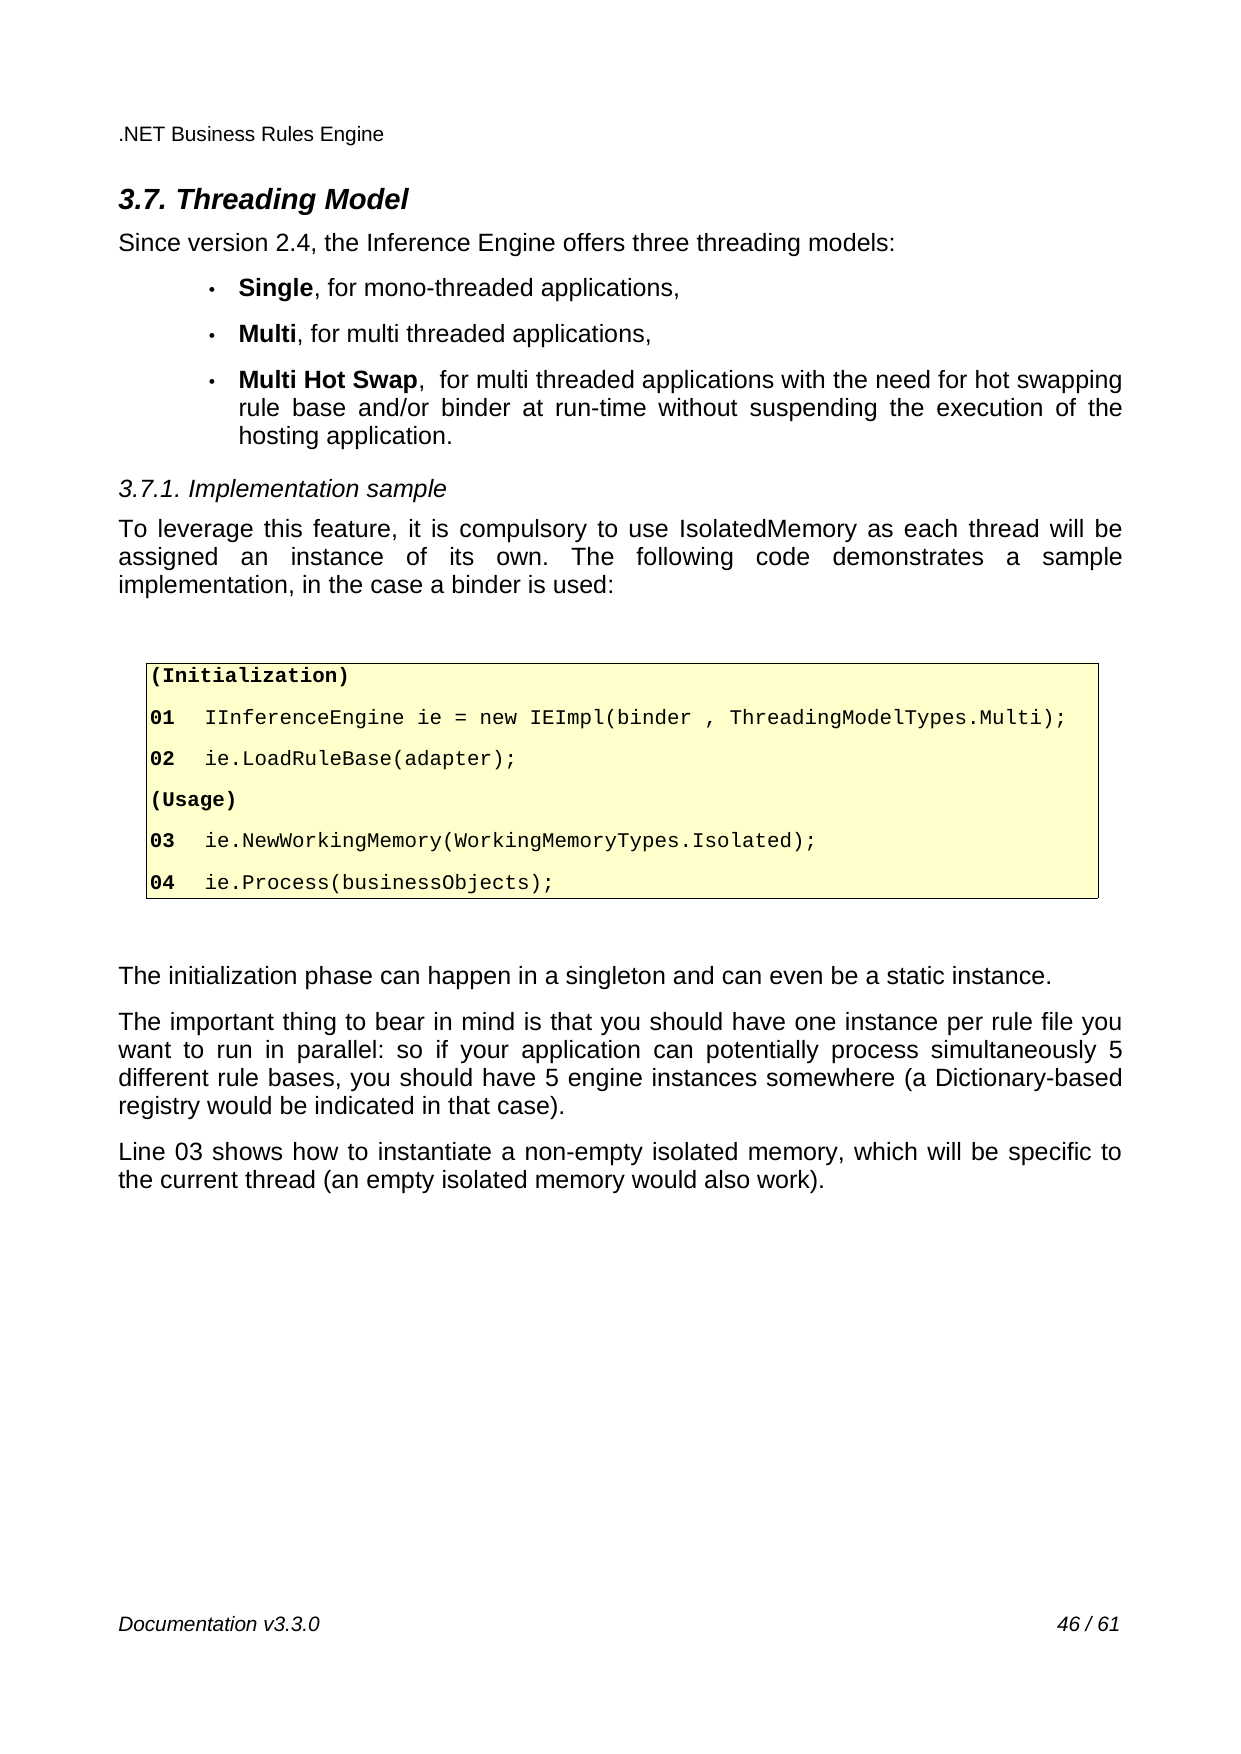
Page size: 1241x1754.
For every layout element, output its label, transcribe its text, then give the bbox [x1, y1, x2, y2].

text Line 03 shows how to instantiate a non-empty isolated memory, which will be specific to the current thread (an empty isolated memory would also work). [118, 1137, 1124, 1193]
text 03 ie.NewWorkingMemory(WorkingMemoryTypes.Isolated); [147, 827, 1098, 854]
text 01 IInferenceEngine ie = new IEImpl(binder , ThreadingModelTypes.Multi); [147, 704, 1098, 730]
text (Initialization) [147, 664, 1098, 689]
text Since version 2.4, the Inference Engine offers three threading models: [118, 228, 1124, 256]
text 02 ie.LoadRuleBase(adapter); [147, 745, 1098, 772]
text (Usage) [147, 786, 1098, 813]
text The important thing to bear in mind is that you should have one instance per rule file you want to run in parallel: so if your application can potentially process simultaneously 5 different rule bases, you should have 5 engine instances somewhere (a Dictionary-based registry would be indicated in that case). [118, 1007, 1124, 1119]
list Multi, for multi threaded applications, [209, 320, 1124, 348]
list Single, for mono-threaded applications, [209, 274, 1124, 302]
list Multi Hot Swap, for multi threaded applications with the need for hot swapping rule base and/or binder at run-time without suspending the execution of the hosting application. [209, 365, 1124, 449]
text 04 ie.Process(businessObjects); [147, 869, 1098, 898]
subtitle Implementation sample [118, 474, 1124, 502]
text To leverage this feature, it is compulsory to use IsolatedMemory as each thread will be assigned an instance of its own. The following code demonstrates a sample implementation, in the case a binder is used: [118, 515, 1124, 599]
subtitle Threading Model [118, 183, 1124, 216]
text The initialization phase can happen in a singleton and can even be a static instance. [118, 962, 1124, 990]
